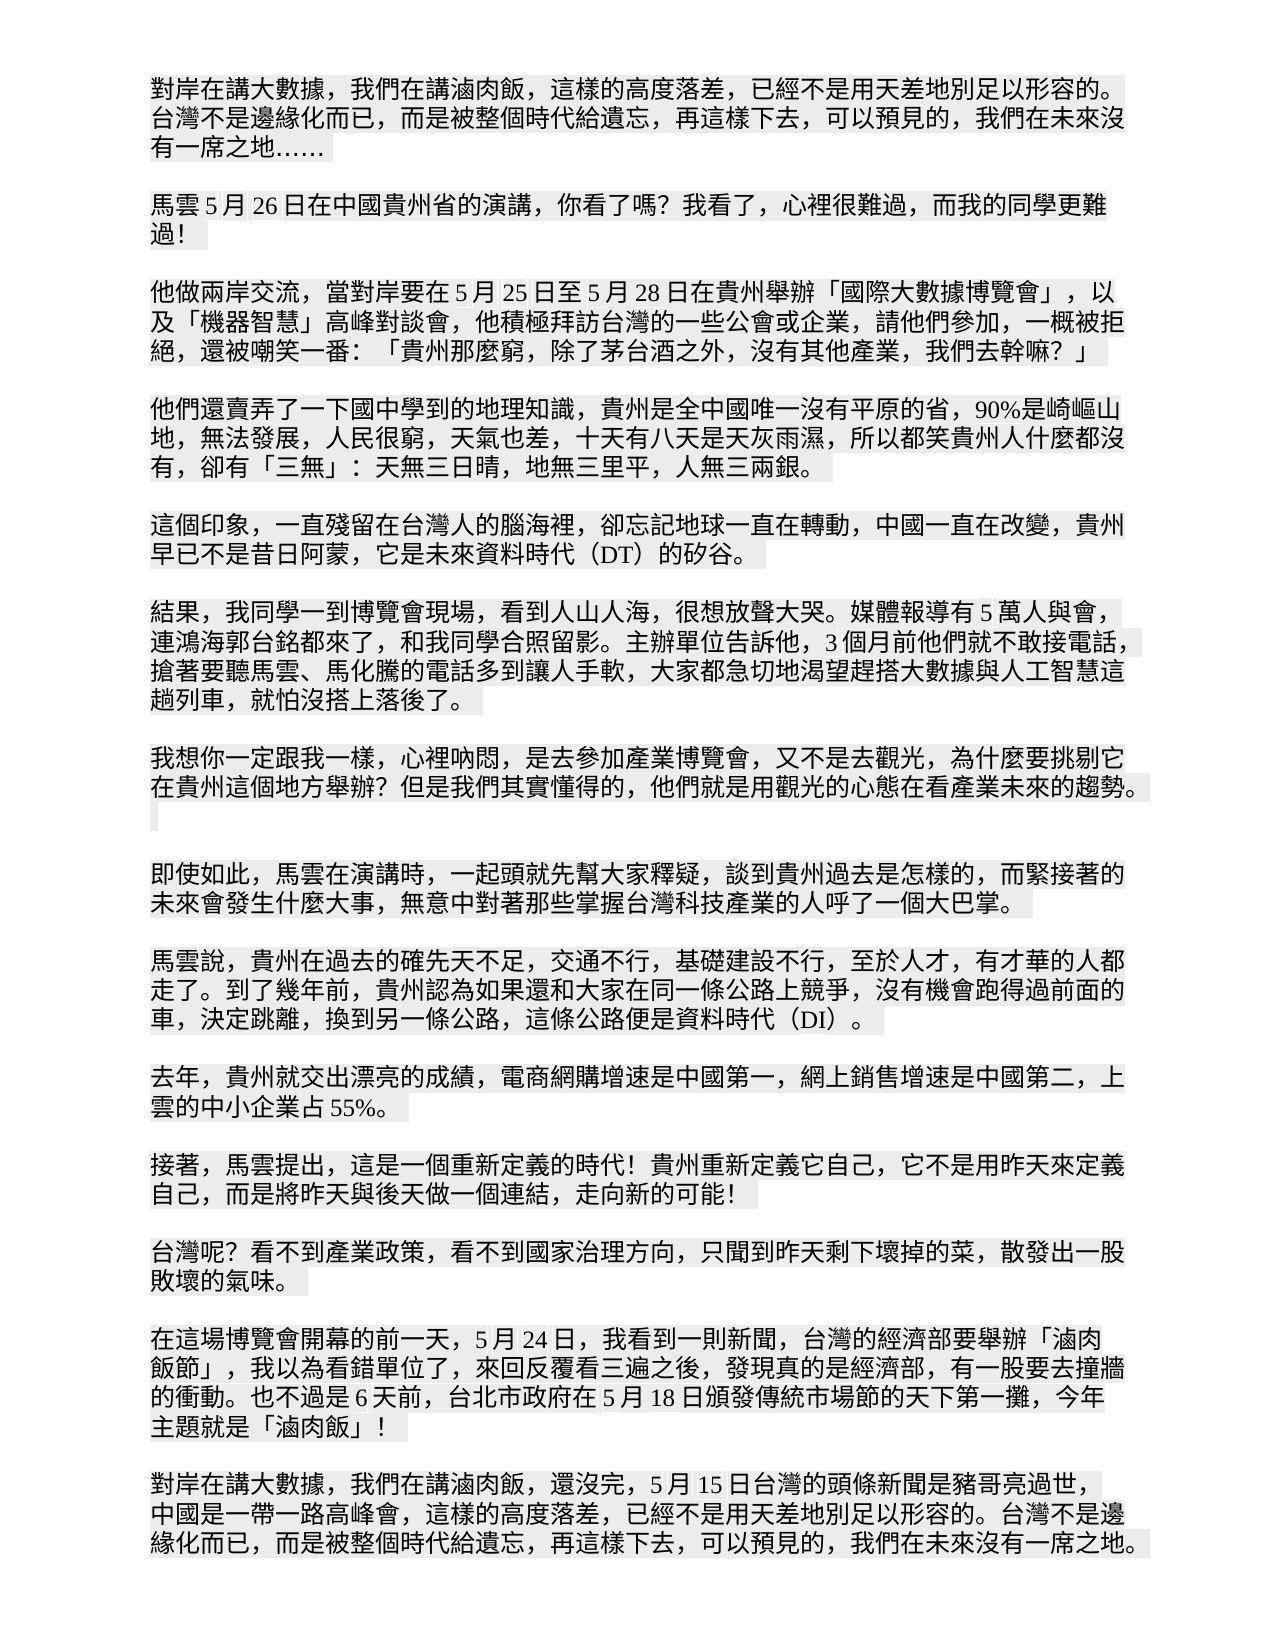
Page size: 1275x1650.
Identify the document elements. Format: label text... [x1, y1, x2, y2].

text 浪費一下版面篇幅，貼一篇余同志的文章給大家學習一下忽悠手法。首先，你得先看另一篇文章，作者是洪雪珍，我覺得寫得挺好的 (因為我被萬惡的共匪洗腦了)。這時候，就特別需要余同志出面掃蕩妖言。 余同志有個習慣，在寫文章之前，喜歡先罵對方 "不學無術" 或 "一知半解" 或是 "非其專長"。對此，我得先表明，我將近20年前就在劍橋寫過一篇 AI (人工智慧) 的哲學論文，佳評如潮，加上原本的醫學專業就是大腦 (brain) 與心靈 (mind) 方面，二十年來對 AI 的閱讀與研究更是不曾間斷，不敢稱為專家，但勉勉強強應該算是對 AI 有點認識吧，至少比余同志應該更加內行至少一千萬倍才對。 AI 進展的基本難題之一就是大數據，簡單說就是如何讓機器可以像人腦比天上繁星還多的神經元網絡那樣迅速處理天文數字般的資訊，並且能從中產生理性或合理決策，乃至產生智慧與情感。 不過，被迫做這專家聲明其實是很無聊而可笑的，因為，報導或討論 AI或大數據的發展狀況，哪需要身為專家？任何一個人或任何一個記者都有能力寫出相關報導不是嗎？就好像報導中國桌球運動的發展，需要自己就是個桌球國手或奧運金牌才有資格報導或談論嗎？這就是余同志厲害之處，先來個鬼扯蛋，以一種毫不相干的專家身份訴求，打垮對方一切言論的基本可信度。 我常覺得，再怎麼艱難而周全的論點，回應上都不是問題；而且，越是深刻嚴謹的論點，其實越容易批評。因為，倘若你不認同其所言，意味著你肯定是發現其破綻或錯誤之處。但是有一種 "論點" 卻無法批評，那就是鬼扯蛋，不知所云，胡言亂語一通，余同志的作文基本上就是屬於這一類。 一個聰明的學生，你很容易教他，因為你從他的發言或寫作中，你很快就能看見他哪一點不足。但是你很難教導一個胡言亂語鬼扯蛋的學生，因為你若想教他，等於是要從頭開始一個字一個字教起，等於是要為他寫上好幾本書才有可能教會他。倘若這個蠢材卻又毫無病識感，居然自我滿意度爆表，以為自己是天才或才子，我看那就只能仰天長嘯，根本沒法教了。余同志就是屬於這一類的學生，不過我知道他是故意的，若不故意鬼扯蛋，如何做好忽悠局的艱巨任務？ 總之，我是沒法教余同學了，請各位自己看文章吧，看你被忽悠了沒？余同志的忽悠結論有幾點，我幫大家做個原文摘要： 一，倡導「大數據」，"就是強不知以為知地將台灣引向邪路"。 二，余同志指控 "馬雲說貴州將成為中國乃至世界的矽谷" 是一個笑話，一個謊言。余同學舉了許多例子，"證明" 貴洲非常落後，甚至還有人燒垃圾取暖結果死於一氧化碳中毒，根本就是中共侵害人權的煉獄。余同志沉痛地指出："這樣的中國，這樣的貴州，究竟有什麽值得羨慕之處？" 他最後結論說，"既然如此羨慕在「大數據」領域大步邁進的貴州，既然如此崇拜誇誇其談、富可敵國的馬雲，洪雪珍女士願不願意放棄在台灣民主自由、人權有保障的生活，到貴州或者阿里巴巴公司去過如螞蟻般被極權政府踐踏的、暗無天日的生活呢。" 以上兩點是余同志寫完好幾千字文不對題的 "論述" 之後，苦心思索出來的結論。他的 "邏輯" 推論方式亦相當驚人，令人完全啞口無言。推論方式如下： 中共打算利用大數據來進行維安監控，好可怕啊，竟然還有人說發展大數據好棒，這是一條 "邪路" 啊，台灣別上當也跟著發展大數據啊。 這種推論方式，讓我感到十分震驚，真是完全被打敗了。如果有一天，你的一個學生說要去美國研究生化(生物化學)，你聽了，嚇一跳！媽的，你不知道美國有著全世界最大的生化武器庫嗎？足以讓地球上的所有生物平均一個得至少死上五十遍。生化研究是一條 "邪路" 啊，千萬不可上當而 "把台灣引向邪路" 啊。不知道你聽了這種推論，心裡做何感想？ 若要說到資料或數據監控，中國僅僅監控國內，而美國卻是全球布局，監控地球上每一個角落。一百個中國之監控規模，也絕對達不到美國的一個零頭。 另外，說個題外話。各位知道嗎？今年二月左右，白宮發表了兩份報告，表明中國在AI的研究上很可能已經或即將超越美國，成為世界第一。美國之所以如此重視這項 "警訊" 是因為，一個國家的國力，包括經濟與金融、軍事以及各項產業發展與民生設施等等，未來一大部份將展現在 AI 的發展上。 當然，中國也不要高興得太早，因為所謂超越美國指的主要是論文數量，但是論文不是比數量，而是比品質，比引用次數。在整體引用上，仍是遠遠落後於美國的。不過，光是這樣講也不太對，若以 AI核心技術來說，深度學習(DEEP LEARNING)的相關論文之引用次數及影響力，中國確實勝過美國。題外話。 比爾蓋茲說，如果人生可以重來，他想去學 AI。而我呢，倘若我還有個三十年可活，我倒是很想花個五年、八年，搞懂一點點經濟學。因為我常 "隱隱地" 覺得，美國之為惡，厲害與可恨之處，除了槍砲飛彈之侵略與殺戮之外，經濟上的操控 (特別是貨幣) 似乎才是更深一層、而且表面上根本看不見也感覺不到的傷害與侵略，蠢蛋才會讓美國資金任意進出而不加管控。當然，這只是我的粗淺 "感覺"。之所以粗淺，是因為我畢竟不懂經濟不懂貨幣，我沒有足夠的專業知識去確切地掌握這一套表面上不見血的殺戮與殖民侵略手段。 陳真 2017. 07. 17. ============================ 「對岸在講大數據，我們在講滷肉飯」一場演講讓她大嘆：台灣，註定要被時代遺忘？ 洪雪珍 2017年05月31日 風傳媒 「台灣不是邊緣化而已，而是被整個時代給遺忘，再這樣下去，可以預見的，我們在未來沒有一席之地…」（圖/Maya-Anaïs Yataghène@flickr） 對岸在講大數據，我們在講滷肉飯，這樣的高度落差，已經不是用天差地別足以形容的。台灣不是邊緣化而已，而是被整個時代給遺忘，再這樣下去，可以預見的，我們在未來沒有一席之地…… 馬雲5月26日在中國貴州省的演講，你看了嗎？我看了，心裡很難過，而我的同學更難過！ 他做兩岸交流，當對岸要在5月25日至5月28日在貴州舉辦「國際大數據博覽會」，以及「機器智慧」高峰對談會，他積極拜訪台灣的一些公會或企業，請他們參加，一概被拒絕，還被嘲笑一番：「貴州那麼窮，除了茅台酒之外，沒有其他產業，我們去幹嘛？」 他們還賣弄了一下國中學到的地理知識，貴州是全中國唯一沒有平原的省，90%是崎嶇山地，無法發展，人民很窮，天氣也差，十天有八天是天灰雨濕，所以都笑貴州人什麼都沒有，卻有「三無」：天無三日晴，地無三里平，人無三兩銀。 這個印象，一直殘留在台灣人的腦海裡，卻忘記地球一直在轉動，中國一直在改變，貴州早已不是昔日阿蒙，它是未來資料時代（DT）的矽谷。 結果，我同學一到博覽會現場，看到人山人海，很想放聲大哭。媒體報導有5萬人與會，連鴻海郭台銘都來了，和我同學合照留影。主辦單位告訴他，3個月前他們就不敢接電話，搶著要聽馬雲、馬化騰的電話多到讓人手軟，大家都急切地渴望趕搭大數據與人工智慧這趟列車，就怕沒搭上落後了。 我想你一定跟我一樣，心裡吶悶，是去參加產業博覽會，又不是去觀光，為什麼要挑剔它在貴州這個地方舉辦？但是我們其實懂得的，他們就是用觀光的心態在看產業未來的趨勢。 即使如此，馬雲在演講時，一起頭就先幫大家釋疑，談到貴州過去是怎樣的，而緊接著的未來會發生什麼大事，無意中對著那些掌握台灣科技產業的人呼了一個大巴掌。 馬雲說，貴州在過去的確先天不足，交通不行，基礎建設不行，至於人才，有才華的人都走了。到了幾年前，貴州認為如果還和大家在同一條公路上競爭，沒有機會跑得過前面的車，決定跳離，換到另一條公路，這條公路便是資料時代（DI）。 去年，貴州就交出漂亮的成績，電商網購增速是中國第一，網上銷售增速是中國第二，上雲的中小企業占55%。 接著，馬雲提出，這是一個重新定義的時代！貴州重新定義它自己，它不是用昨天來定義自己，而是將昨天與後天做一個連結，走向新的可能！ 台灣呢？看不到產業政策，看不到國家治理方向，只聞到昨天剩下壞掉的菜，散發出一股敗壞的氣味。 在這場博覽會開幕的前一天，5月24日，我看到一則新聞，台灣的經濟部要舉辦「滷肉飯節」，我以為看錯單位了，來回反覆看三遍之後，發現真的是經濟部，有一股要去撞牆的衝動。也不過是6天前，台北市政府在5月18日頒發傳統市場節的天下第一攤，今年主題就是「滷肉飯」！ 對岸在講大數據，我們在講滷肉飯，還沒完，5月15日台灣的頭條新聞是豬哥亮過世，中國是一帶一路高峰會，這樣的高度落差，已經不是用天差地別足以形容的。台灣不是邊緣化而已，而是被整個時代給遺忘，再這樣下去，可以預見的，我們在未來沒有一席之地。 作者介紹│洪雪珍 專欄作家，職場理念：成功都是努力來的！目前任職yes123求職網擔任資深副總經理，商業周刊專欄作家，曾任職自由時報行銷經理、台北愛樂電台行銷總監、聯合報主編。目前已出版《不乖勝出》、《工作愈換愈好，得有這些本事》等書。 本文經授權轉載自洪雪珍粉絲專頁（原標題：台灣，注定要被時代遺忘？） ========================= 余杰專欄：你所羨慕的馬雲「大數據」到底是什麼？ 余杰 2017年06月11日 風傳媒 習近平訪美。習近平與馬雲。（美聯社） 在台灣媒體「風傳媒」上讀到一篇題為《對岸在講大數據，我們在講滷肉飯》的熱文，我不禁有話要說。這篇文章的作者是洪雪珍，文章末尾的簡介中說：「專欄作家，職場理念：成功都是努力來的！目前任職yes123求職網擔任資深副總經理，商業週刊專欄作家，曾任職自由時報行銷經理、臺北愛樂電台行銷總監、聯合報主編。」 在我看來，台灣目前的亂象之一，就是一知半解的專欄作家太多了，這些專欄作家的學識、視野和價值立場都如此偏狹、落伍、充滿威權時代的遺緒，偏偏又好為人師，常常發表誤導青年一代的文字。 奇文不妨共賞析。這篇文章從中國電商巨頭馬雲出席貴州的博覽會談起，批評台灣商界看不起蒸蒸日上、一日千里的貴州，並引用馬雲在貴州的演講來佐證。馬雲說：「中國一直在改變，貴州早已不是昔日阿蒙，它是未來資料時代（DT）的矽穀。去年，貴州就交出漂亮的成績，電商網購增速是中國第一，網上銷售增速是中國第二。」反過來，作者批評台灣說：「台灣呢？看不到產業政策，看不到國家治理方向，只聞到昨天剩下壞掉的菜，散發出一股敗壞的氣味。」作者的結論是：「對岸在講大數據，我們在講滷肉飯……台灣不是邊緣化而已，而是被整個時代給遺忘，再這樣下去，可以預見的，我們在未來沒有一席之地。」 這種貌似心憂天下的言論非常有迷惑力，這篇文章一夜之間便獲得數萬點擊率。然而，做憂慮狀容易，是否憂到了要害處卻另當別論。 洪雪珍推崇的馬雲的「大數據」究竟是什麽東西？在共產黨中國，「大數據」的首要價值並非商業價值，乃是政治價值，「大數據」是「維穩時代」政府監控人民的重要的技術手段，我在一篇評論馬雲的文章中曾有過一番分析： 二零一六年十月二十一日，馬雲應邀到中央政法委作講座，中國官媒體可以對這次講座保持低調，其重要性被大大低估。馬雲以「科技創新在未來社會治理中的作用」為題，講了一堂「前沿科普」課，堪稱史無前例。中央政法委領導現場主持講座；公安部、最高人民法院、最高人民檢察院領導分別在主會場或分會場聽取講座；全國政法綜治系統除辦案、執勤、值班之外有三千六百個分會場、一百五十二萬幹警通過視頻系統在各分會場聽講。 首先，馬雲大拍中共政法委的馬屁：「中國有十三億人，有多複雜！我認為，這個工作（監控人民）沒有理想主義是做不出來的。強大的理想主義，對於未來的擔當和各種方法，我是充滿敬仰之情。」蓋世太保般殘民以逞的工作，確實需要宗教般的熱忱來支撐。在馬雲及其主子看來，十三億人民都是需要防範、監控的敵人。數據時代就是預測未來的時代，「整個數據時代最重要的事情，是要做到事前諸葛亮，就是有預防機制」。馬雲公開宣佈，阿里巴巴不僅僅是一個點石成金的賺錢機器，更是可以幫助黨國收集民眾的「大數據」的監控工具，甚至可以讓當局預先識別誰是好人、誰是壞人，「壞人根本走不進（天安門）廣場」。 如果中央政法委和馬雲的這一遠大目標實現了，中國就是一個現實版的《一九八四》。而民主自由的台灣若放棄自己的核心價值，臣服於「大數據」之下，不就是臣服於「老大哥」無所不在的監控之下嗎？我想，即便對新興科技一知半解的洪雪珍，也不願讓「大數據」記錄自己的所有隱私吧？ 馬雲的「大數據」當然要爲中共的「網絡安全」和「網絡主權」服務。換言之，馬雲不是普通的商人或科技先鋒，他不僅是一名幫助共產黨太子黨賺錢、洗錢的馬仔，更是一個幫助中共維護極權統治的有力幫凶。 習近平上臺之後，對網絡資訊嚴加控制，下令成立規模龐大的「中央網路安全和資訊領導小組」並親自兼任小組長。二零一六年十一月，中國全國人大通過《中華人民共和國網路安全法》，定於二零一七年六月一日生效。為實施網絡安全發，又出臺《互聯網新聞資訊服務管理規定》。 該新規定要求，所有網路平臺必須取得許可才能發佈新聞資訊，包括「有關政治、經濟、軍事、外交等社會公共事務的報導、評論，以及有關社會突發事件的報導、評論」。上述資訊的發佈，未經許可一律違法。比如，突發事件現場線民用手機即拍發佈，如未獲許可證即違法。即便轉發中國內地之外的資訊，若是對當局不利的資訊，也會受嚴厲懲罰。今年六四紀念日，一名廣州大學生因轉發香港六四燭光晚會的照片，被學校非法軟禁十多小時並勒令退學。馬雲的「大數據」，就是收集網民的資訊交給當局，從某種意義上說，就是充當告密者。 喜歡使用臉書等社交媒體的台灣年輕一代，願意過這種在社交媒體上發幾張照片、發幾句言語，就會遭到情治部門迫害的生活嗎？那將比台灣白色恐怖時代還要恐怖——那個時代還有黨外雜誌悄悄出版。 此前，曾有一群台灣職業高中的學生身穿納粹軍服拍攝畢業照，遭到媒體和民眾炮轟，校方反複道歉亦難以平息眾怒；如今，專欄作家發表一篇讓號稱「以人權立國」的台灣學習極權中國的「大數據」的文章，居然獲得滿堂喝彩，真是匪夷所思。如果說那些高中學生穿納粹軍服取樂是出於無知，那麽這位專欄作家羨慕員警國家的「大數據」就是強不知以為知地將台灣引向邪路，後者的危害遠遠大於前者。 馬雲說貴州將成為中國乃至世界的矽谷，這種毛澤東時代大躍進期間「畝產萬斤」式的虛假謊言，洪雪珍居然信以為真，真不知道她是過於善良，還是過於愚蠢。貴州若能成為矽谷，索馬裡和敘利亞早就成了世界上最安全的國家。貴州是中國經濟最落後、政治最黑暗的省份之一，這是眾所周知的常識。相當一部分貴州人連基本的生存權都得不到保障，「朱門酒肉臭，路有凍死骨」是今日貴州的寫照。 既然是專欄作家和職場導師，洪雪珍在跟隨馬雲的魔法棒翩翩起舞之前，應當好好研究一下今日中國、今日貴州的真相。在中國不能用穀歌等蒐索網站，民眾被共產黨洗腦，還情有可原；生活在資訊自由的台灣，用十分鐘時間就可以通過谷歌查到貴州發生的若干新聞事件，不做功課就只能怪自己太懶惰，而這種作者對讀者不負責任的做法，如同鼎新販賣劣質食品一樣可惡。 今日之貴州，底層民眾生不如死，統治階層則醉生夢死。案例之一：二零一二年十一月十六日，畢節市七星關區街頭，五名離家出走的男孩因在垃圾箱內生火取暖導致一氧化碳中毒而死亡，其年齡均在十歲左右。這五個男孩子有一個共同點：父母都在外面打工，家裡無人照看。有記者來到他們家中探訪，發現房子是泥土堆砌的，家貧如洗，除了一個電燈、一台電視，沒有任何電器，甚至沒有一床像樣的被子。馬雲到貴州，當然下榻設施毫不遜色於「北上廣」的五星級酒店，而這五個悲慘死去的孩子恐怕從未聽說過能爲他們打開幸福之門的「阿里巴巴」。 看到這則恐怖的資訊，北京藝術家信王軍憤怒地譴責說：「如果我是貴州畢節的領導，我會羞愧而死，我會自責而死，我會悲憤而死，我會找根繩把自己勒死，我會用門把自己擠死，我會撒泡尿把自己淹死！總之，這樣的領導該死！」然而，畢節的共產黨官員們早已練就「無恥之心」，當然不會自己「找死」。他們立即做了兩件事：一是抓捕最早報道此事件的作家、公民記者李元龍。李元龍曾在《畢節日報》當過八年記者，曾因在海外發表文章，被畢節市中級法院以「煽動顛覆罪」判處過兩年有期徒刑。此次李元龍不顧自身危險發佈此消息，他說：「太慘了，顧不了這麼多了。」果然，畢節市公安局認為其發佈該消息，「破壞畢節形象」，再度將其非法軟禁。 畢節地方官員做的第二件事是，將「嚴禁人畜入內，違者責任自負」十二個大字印在當地的所有垃圾桶上。對於「過於聰明」的官員的這一「彌補措施」，網民們冷嘲熱諷：網友「膠東縣令」說：「孩子不識字，畜生不識字，只有政府你識字！請政府自覺進垃圾桶吧。」網友「TV哇哇」說：「畢節：比垃圾桶更骯髒的是敷衍塞責。」網友「葉雨」說：「人畜不能進，人和畜能相提並論嗎？真是現實版的『華人與狗不得入內』。」 在貴州發生的比有馬雲和郭台銘等重量級人物出席的博覽會更重要的事件，是當地政府對家庭教會「活石教會」的殘酷迫害。二零一六年十二月月二十六日，貴陽活石教會牧師仰華（本名李國志）被控「故意洩露國家秘密罪」，被判處兩年半有期徒刑。奇怪的是，一名教會的牧師能知曉什麽「國家秘密」呢？ 所謂的「國家機密」是貴陽市政府成立的一個名叫「貴陽市依法處置貴陽活石教會指揮部」的機構發佈的一份檔，檔上蓋的公章是「貴陽市維護穩定工作領導小組辦公室」。文件說：「依法處置活石教會是一項政治任務，必須高度重視，單位主要領導必須親自抓，要根據全市的統一部署，認真組織完成各項工作任務。」檔附有一份活石教會成員的名單，發至各單位，要求各單位對本單位活石教會成員的資訊進行核查和「穩控」。在貴陽市婦幼保健院黨委辦公室工作的王瑤看到這份文件，拍照下來傳給會友余雷，余雷再傳給仰華牧師。當局終於找到了藉口，王瑤和余雷分別以「非法獲取國家機密罪」和「非法傳播國家機密」的罪名被捕。 仰華牧師被抓捕之後，在獄中遭受刑訊逼供。辦案方將他關在鐵椅上，踩踏他的腳，並以生命以及妻兒安全威脅。他們還對他說，「我們知道改變不了你的信仰，但是我們掌握一切，完全可以把你包裝成一個貪婪的牧師，讓你喪失所有聲譽。」因遭受酷刑，仰華的雙下肢因出現「散發性疹子」，腿部多處呈大面積潰爛，無法獨立行走，後被送往武警醫院住院治療，醫院曾向其妻子下達病重通知。 針對活石教案以及對仰華牧師的審判，當地學者張坦指出，所謂依法治國，是秦朝意義上的厲法治國，其目的是維護統治者的權力，而不是保護人的權利。「中國社會現在到處都是『機密』。比如他們要強拆我的家，他們發了一個『機密』檔說要來拆我的家，我獲得這個『機密』檔，是我犯法，而不是要強拆我家的人犯法。只有專制社會才到處都是『機密』，只有專制社會才處處是這樣的荒誕。」張坦更認為：「中國五千年歷史，有善治，有劣治，最惡劣的朝代，一個是秦朝，一個是明代。如果就任何一項具體指標來說，當下的中國與這兩個朝代比較，當下的中國在每一項上都有過之而無不及。中華民族走到了盡頭。」 這樣的中國，這樣的貴州，究竟有什麽值得羨慕的地方呢？既然如此羨慕在「大數據」領域大步邁進的貴州，既然如此崇拜誇誇其談、富可敵國的馬雲，洪雪珍女士願不願意放棄在台灣民主自由、人權有保障的生活，到貴州或者阿裡巴巴公司去過如螞蟻般被極權政府踐踏的、暗無天日的生活呢？ ＊作者為旅美作家 [150, 75, 1125, 1558]
